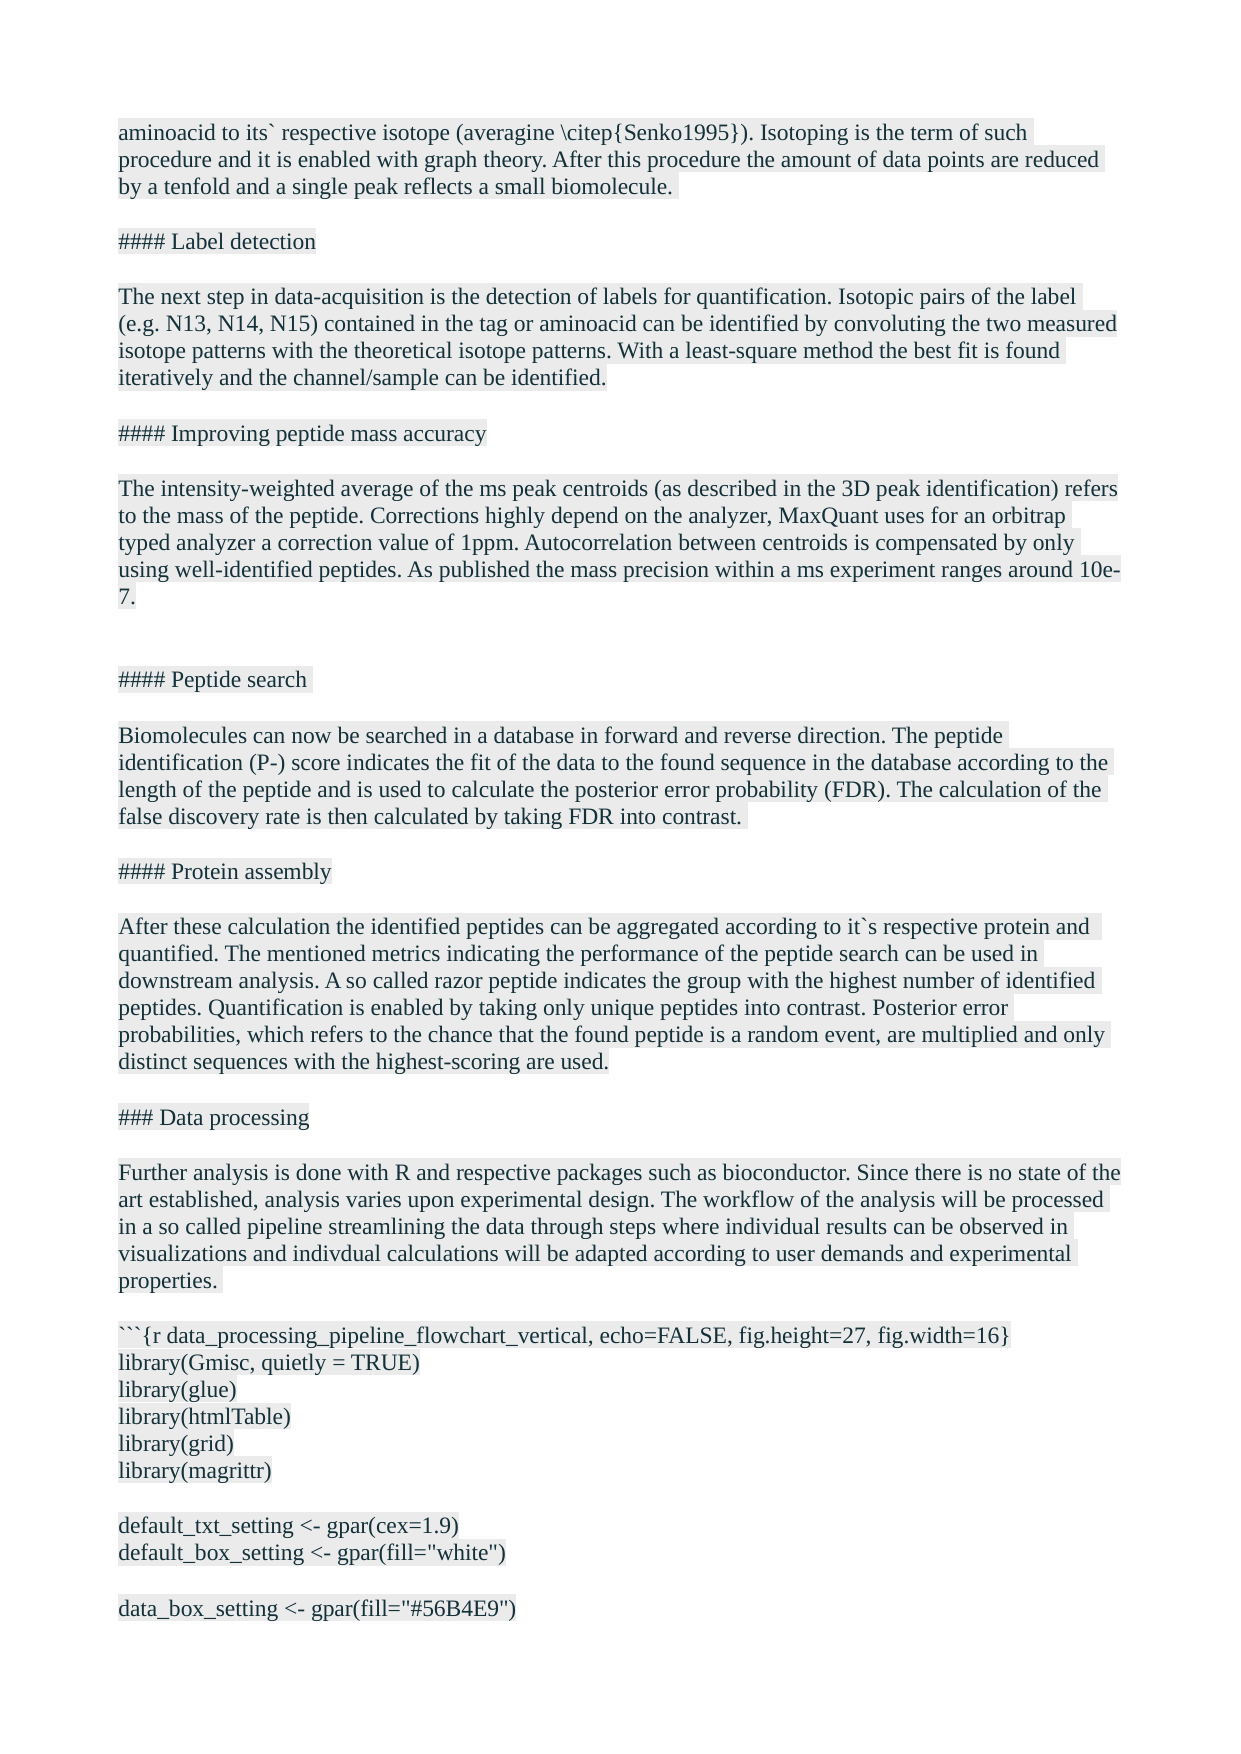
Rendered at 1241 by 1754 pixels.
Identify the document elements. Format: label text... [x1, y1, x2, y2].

text library(glue) [118, 1375, 1122, 1402]
text default_txt_setting <- gpar(cex=1.9) [118, 1512, 1122, 1539]
text ```{r data_processing_pipeline_flowchart_vertical, echo=FALSE, fig.height=27, fig.width=16} [118, 1321, 1122, 1348]
text Further analysis is done with R and respective packages such as bioconductor. Since there is no state of the art established, analysis varies upon experimental design. The workflow of the analysis will be processed in a so called pipeline streamlining the data through steps where individual results can be observed in visualizations and indivdual calculations will be adapted according to user demands and experimental properties. [118, 1158, 1122, 1293]
text default_box_setting <- gpar(fill="white") [118, 1539, 1122, 1566]
text #### Peptide search [118, 666, 1122, 693]
text aminoacid to its` respective isotope (averagine \citep{Senko1995}). Isotoping is the term of such procedure and it is enabled with graph theory. After this procedure the amount of data points are reduced by a tenfold and a single peak reflects a small biomolecule. [118, 118, 1122, 199]
text ### Data processing [118, 1103, 1122, 1130]
text library(magrittr) [118, 1456, 1122, 1483]
text #### Label detection [118, 227, 1122, 254]
text The intensity-weighted average of the ms peak centroids (as described in the 3D peak identification) refers to the mass of the peptide. Corrections highly depend on the analyzer, MaxQuant uses for an orbitrap typed analyzer a correction value of 1ppm. Autocorrelation between centroids is compensated by only using well-identified peptides. As published the mass precision within a ms experiment ranges around 10e-7. [118, 474, 1122, 609]
text library(Gmisc, quietly = TRUE) [118, 1348, 1122, 1375]
text #### Protein assembly [118, 857, 1122, 884]
text Biomolecules can now be searched in a database in forward and reverse direction. The peptide identification (P-) score indicates the fit of the data to the found sequence in the database according to the length of the peptide and is used to calculate the posterior error probability (FDR). The calculation of the false discovery rate is then calculated by taking FDR into contrast. [118, 721, 1122, 829]
text The next step in data-acquisition is the detection of labels for quantification. Isotopic pairs of the label (e.g. N13, N14, N15) contained in the tag or aminoacid can be identified by convoluting the two measured isotope patterns with the theoretical isotope patterns. With a least-square method the best fit is found iteratively and the channel/sample can be identified. [118, 283, 1122, 391]
text data_box_setting <- gpar(fill="#56B4E9") [118, 1594, 1122, 1621]
text After these calculation the identified peptides can be aggregated according to it`s respective protein and quantified. The mentioned metrics indicating the performance of the peptide search can be used in downstream analysis. A so called razor peptide indicates the group with the highest number of identified peptides. Quantification is enabled by taking only unique peptides into contrast. Posterior error probabilities, which refers to the chance that the found peptide is a random event, are multiplied and only distinct sequences with the highest-scoring are used. [118, 913, 1122, 1074]
text library(grid) [118, 1429, 1122, 1456]
text #### Improving peptide mass accuracy [118, 419, 1122, 446]
text library(htmlTable) [118, 1402, 1122, 1429]
